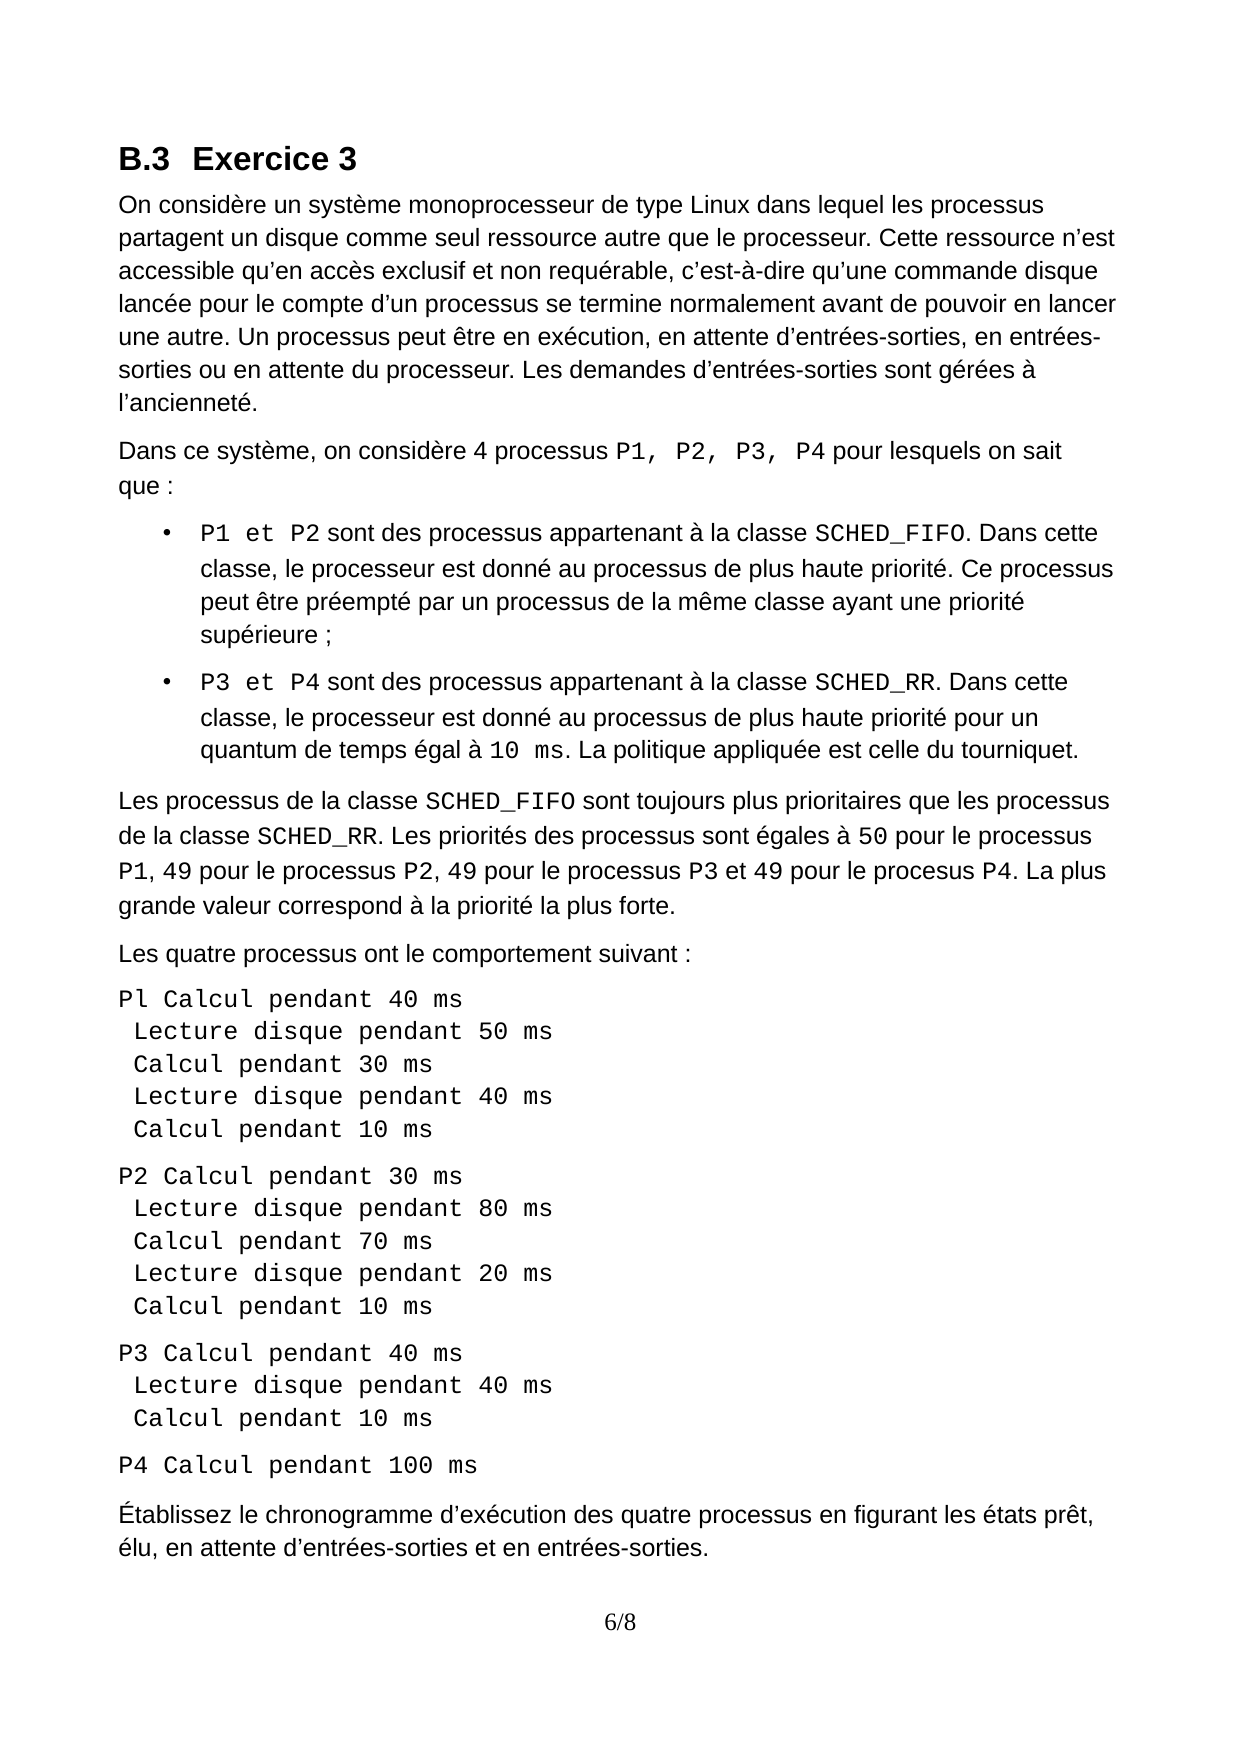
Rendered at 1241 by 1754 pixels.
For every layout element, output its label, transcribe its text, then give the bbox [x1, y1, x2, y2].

list P3 et P4 sont des processus appartenant à la classe SCHED_RR. Dans cette classe, le processeur est donné au processus de plus haute priorité pour un quantum de temps égal à 10 ms. La politique appliquée est celle du tourniquet. [163, 667, 1122, 766]
list P1 et P2 sont des processus appartenant à la classe SCHED_FIFO. Dans cette classe, le processeur est donné au processus de plus haute priorité. Ce processus peut être préempté par un processus de la même classe ayant une priorité supérieure ; [163, 518, 1122, 648]
text On considère un système monoprocesseur de type Linux dans lequel les processus partagent un disque comme seul ressource autre que le processeur. Cette ressource n’est accessible qu’en accès exclusif et non requérable, c’est-à-dire qu’une commande disque lancée pour le compte d’un processus se termine normalement avant de pouvoir en lancer une autre. Un processus peut être en exécution, en attente d’entrées-sorties, en entrées-sorties ou en attente du processeur. Les demandes d’entrées-sorties sont gérées à l’ancienneté. [118, 190, 1122, 417]
text P2 Calcul pendant 30 ms Lecture disque pendant 80 ms Calcul pendant 70 ms Lecture disque pendant 20 ms Calcul pendant 10 ms [118, 1163, 1122, 1322]
text Établissez le chronogramme d’exécution des quatre processus en figurant les états prêt, élu, en attente d’entrées-sorties et en entrées-sorties. [118, 1500, 1122, 1562]
text P3 Calcul pendant 40 ms Lecture disque pendant 40 ms Calcul pendant 10 ms [118, 1341, 1122, 1434]
subtitle Exercice 3 [118, 139, 1122, 177]
text Les quatre processus ont le comportement suivant : [118, 939, 1122, 968]
text Pl Calcul pendant 40 ms Lecture disque pendant 50 ms Calcul pendant 30 ms Lecture disque pendant 40 ms Calcul pendant 10 ms [118, 986, 1122, 1145]
text P4 Calcul pendant 100 ms [118, 1453, 1122, 1481]
text Dans ce système, on considère 4 processus P1, P2, P3, P4 pour lesquels on sait que : [118, 436, 1122, 499]
text Les processus de la classe SCHED_FIFO sont toujours plus prioritaires que les processus de la classe SCHED_RR. Les priorités des processus sont égales à 50 pour le processus P1, 49 pour le processus P2, 49 pour le processus P3 et 49 pour le procesus P4. La plus grande valeur correspond à la priorité la plus forte. [118, 786, 1122, 920]
